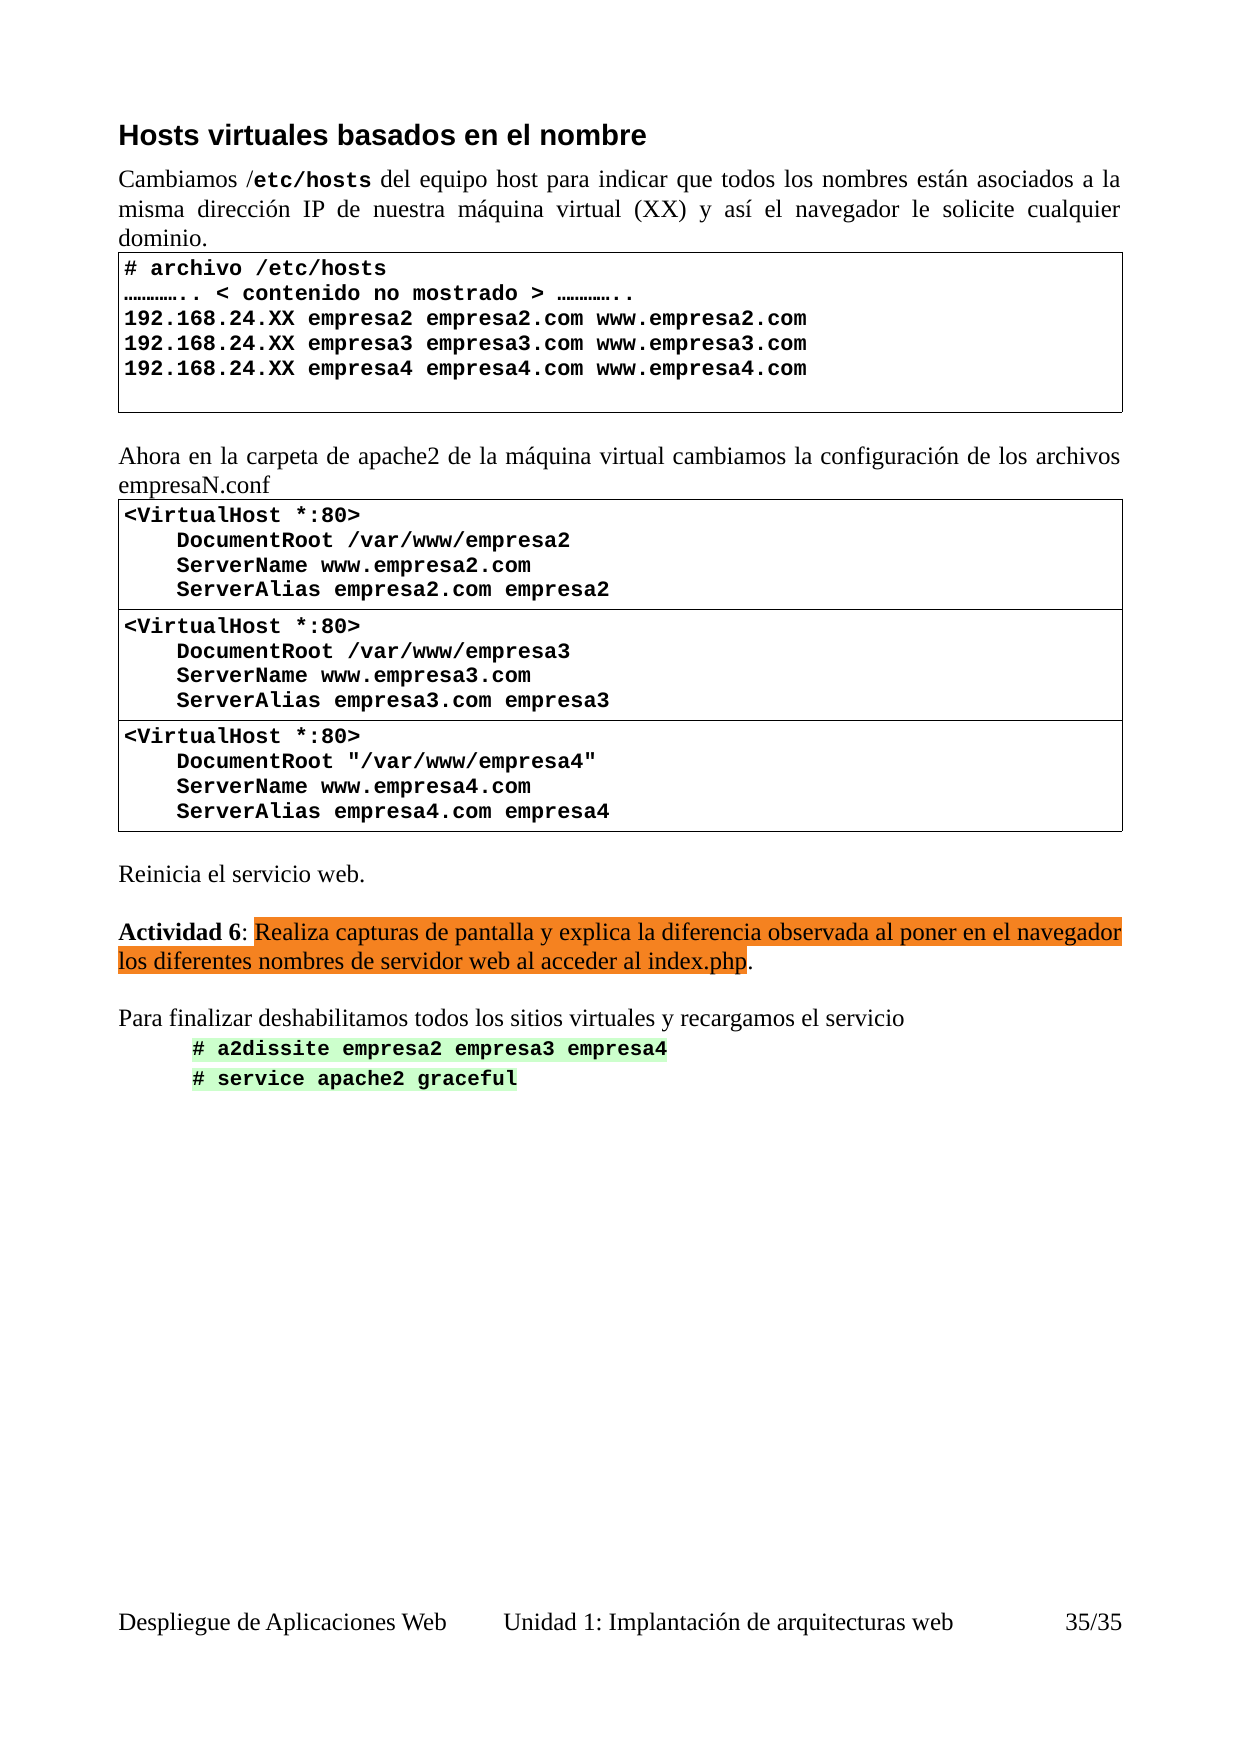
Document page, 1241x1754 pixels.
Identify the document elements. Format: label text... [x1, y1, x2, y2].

table_cell <VirtualHost *:80> DocumentRoot "/var/www/empresa4" ServerName www.empresa4.com ServerAlias empresa4.com empresa4 [119, 721, 1122, 831]
text # a2dissite empresa2 empresa3 empresa4 [118, 1032, 1122, 1062]
table_header <VirtualHost *:80> DocumentRoot /var/www/empresa2 ServerName www.empresa2.com ServerAlias empresa2.com empresa2 [119, 500, 1122, 609]
text Actividad 6: Realiza capturas de pantalla y explica la diferencia observada al poner en el navegador los diferentes nombres de servidor web al acceder al index.php. [118, 917, 1122, 974]
subtitle Hosts virtuales basados en el nombre [118, 118, 1122, 152]
table_cell <VirtualHost *:80> DocumentRoot /var/www/empresa3 ServerName www.empresa3.com ServerAlias empresa3.com empresa3 [119, 610, 1122, 720]
text Reinicia el servicio web. [118, 859, 1122, 888]
text Cambiamos /etc/hosts del equipo host para indicar que todos los nombres están asociados a la misma dirección IP de nuestra máquina virtual (XX) y así el navegador le solicite cualquier dominio. [118, 164, 1122, 252]
table_header # archivo /etc/hosts ………….. < contenido no mostrado > ………….. 192.168.24.XX empresa2 empresa2.com www.empresa2.com 192.168.24.XX empresa3 empresa3.com www.empresa3.com 192.168.24.XX empresa4 empresa4.com www.empresa4.com [119, 253, 1122, 412]
text # service apache2 graceful [118, 1062, 1122, 1091]
text Ahora en la carpeta de apache2 de la máquina virtual cambiamos la configuración de los archivos empresaN.conf [118, 441, 1122, 498]
text Para finalizar deshabilitamos todos los sitios virtuales y recargamos el servicio [118, 1003, 1122, 1032]
